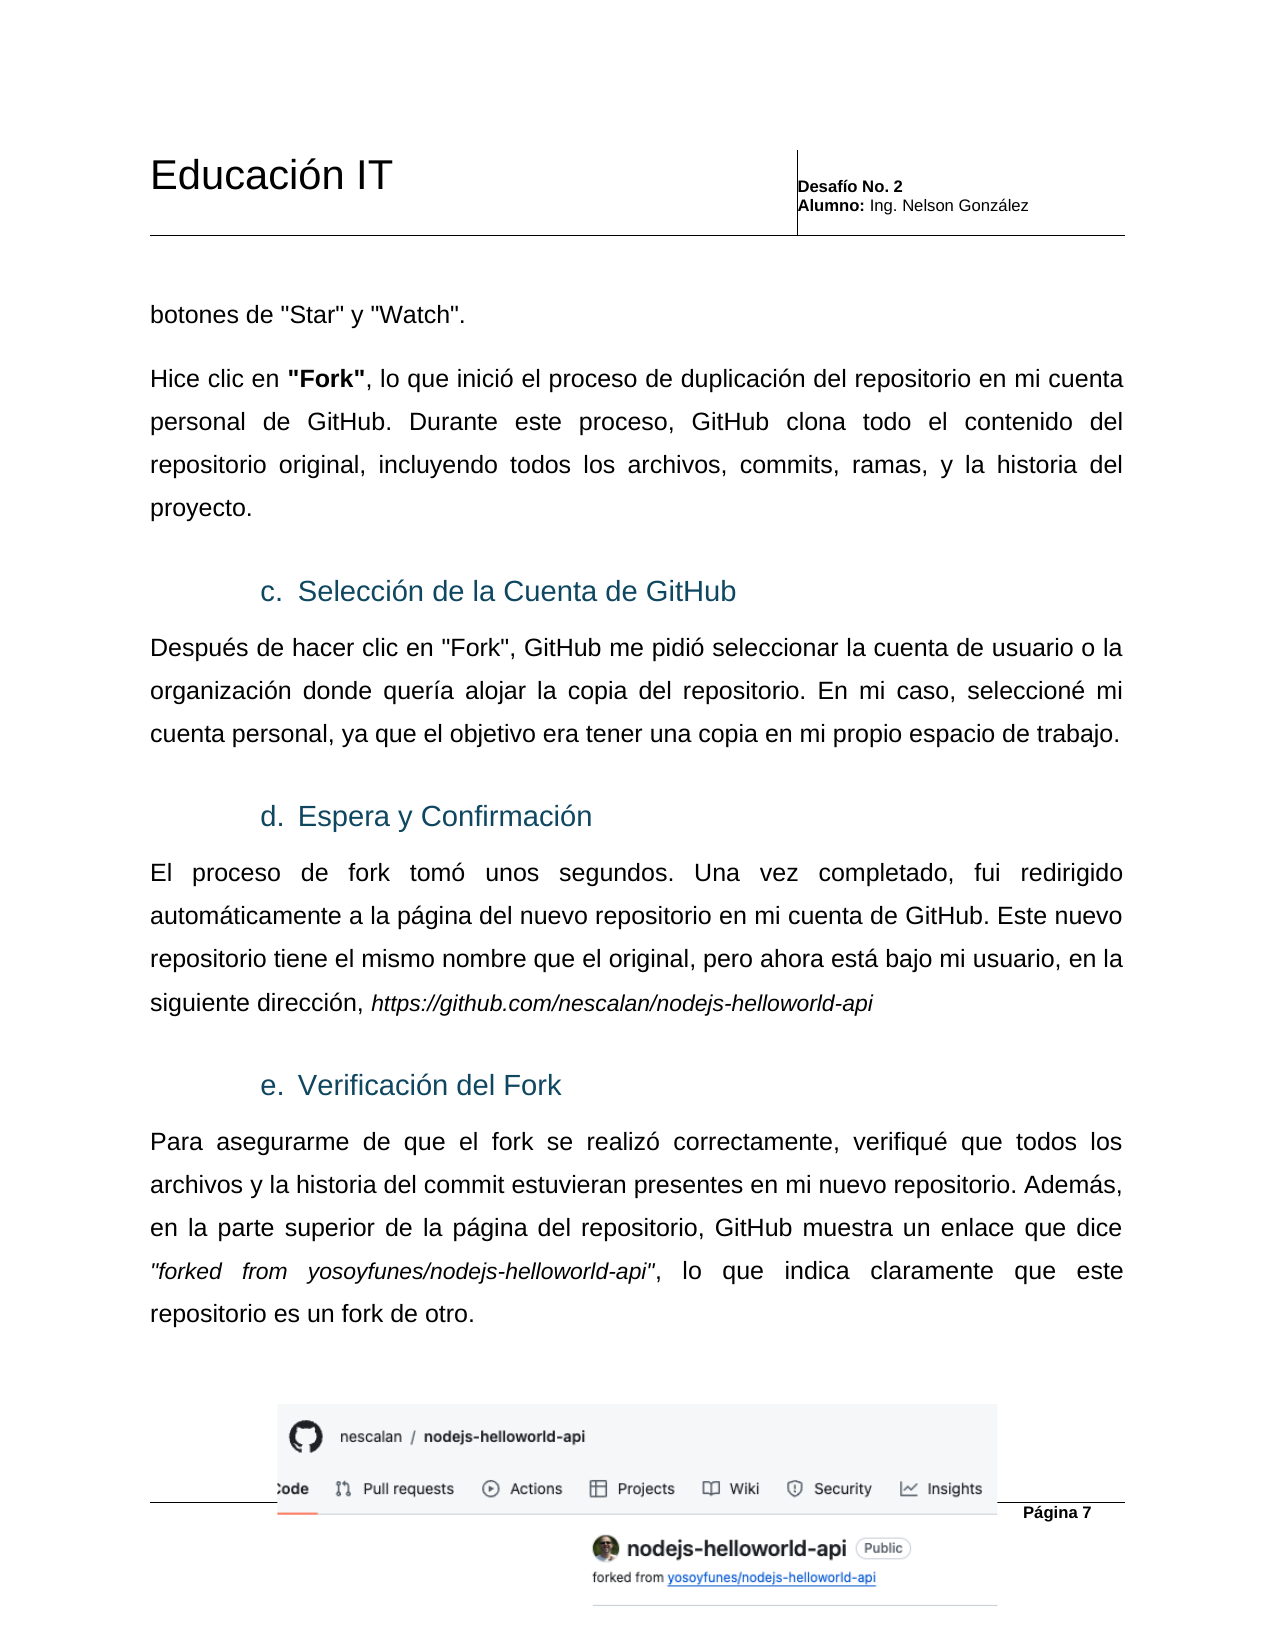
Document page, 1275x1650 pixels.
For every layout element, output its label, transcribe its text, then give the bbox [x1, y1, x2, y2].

text El proceso de fork tomó unos segundos. Una vez completado, fui redirigido automáticamente a la página del nuevo repositorio en mi cuenta de GitHub. Este nuevo repositorio tiene el mismo nombre que el original, pero ahora está bajo mi usuario, en la siguiente dirección, https://github.com/nescalan/nodejs-helloworld-api [150, 858, 1125, 1016]
list Espera y Confirmación [260, 799, 1125, 833]
list Verificación del Fork [260, 1068, 1125, 1102]
text Para asegurarme de que el fork se realizó correctamente, verifiqué que todos los archivos y la historia del commit estuvieran presentes en mi nuevo repositorio. Además, en la parte superior de la página del repositorio, GitHub muestra un enlace que dice "forked from yosoyfunes/nodejs-helloworld-api", lo que indica claramente que este repositorio es un fork de otro. [150, 1127, 1125, 1328]
text Hice clic en "Fork", lo que inició el proceso de duplicación del repositorio en mi cuenta personal de GitHub. Durante este proceso, GitHub clona todo el contenido del repositorio original, incluyendo todos los archivos, commits, ramas, y la historia del proyecto. [150, 364, 1125, 522]
picture [277, 1404, 998, 1618]
list Selección de la Cuenta de GitHub [260, 574, 1125, 607]
text botones de "Star" y "Watch". [150, 300, 1125, 329]
text Después de hacer clic en "Fork", GitHub me pidió seleccionar la cuenta de usuario o la organización donde quería alojar la copia del repositorio. En mi caso, seleccioné mi cuenta personal, ya que el objetivo era tener una copia en mi propio espacio de trabajo. [150, 633, 1125, 748]
